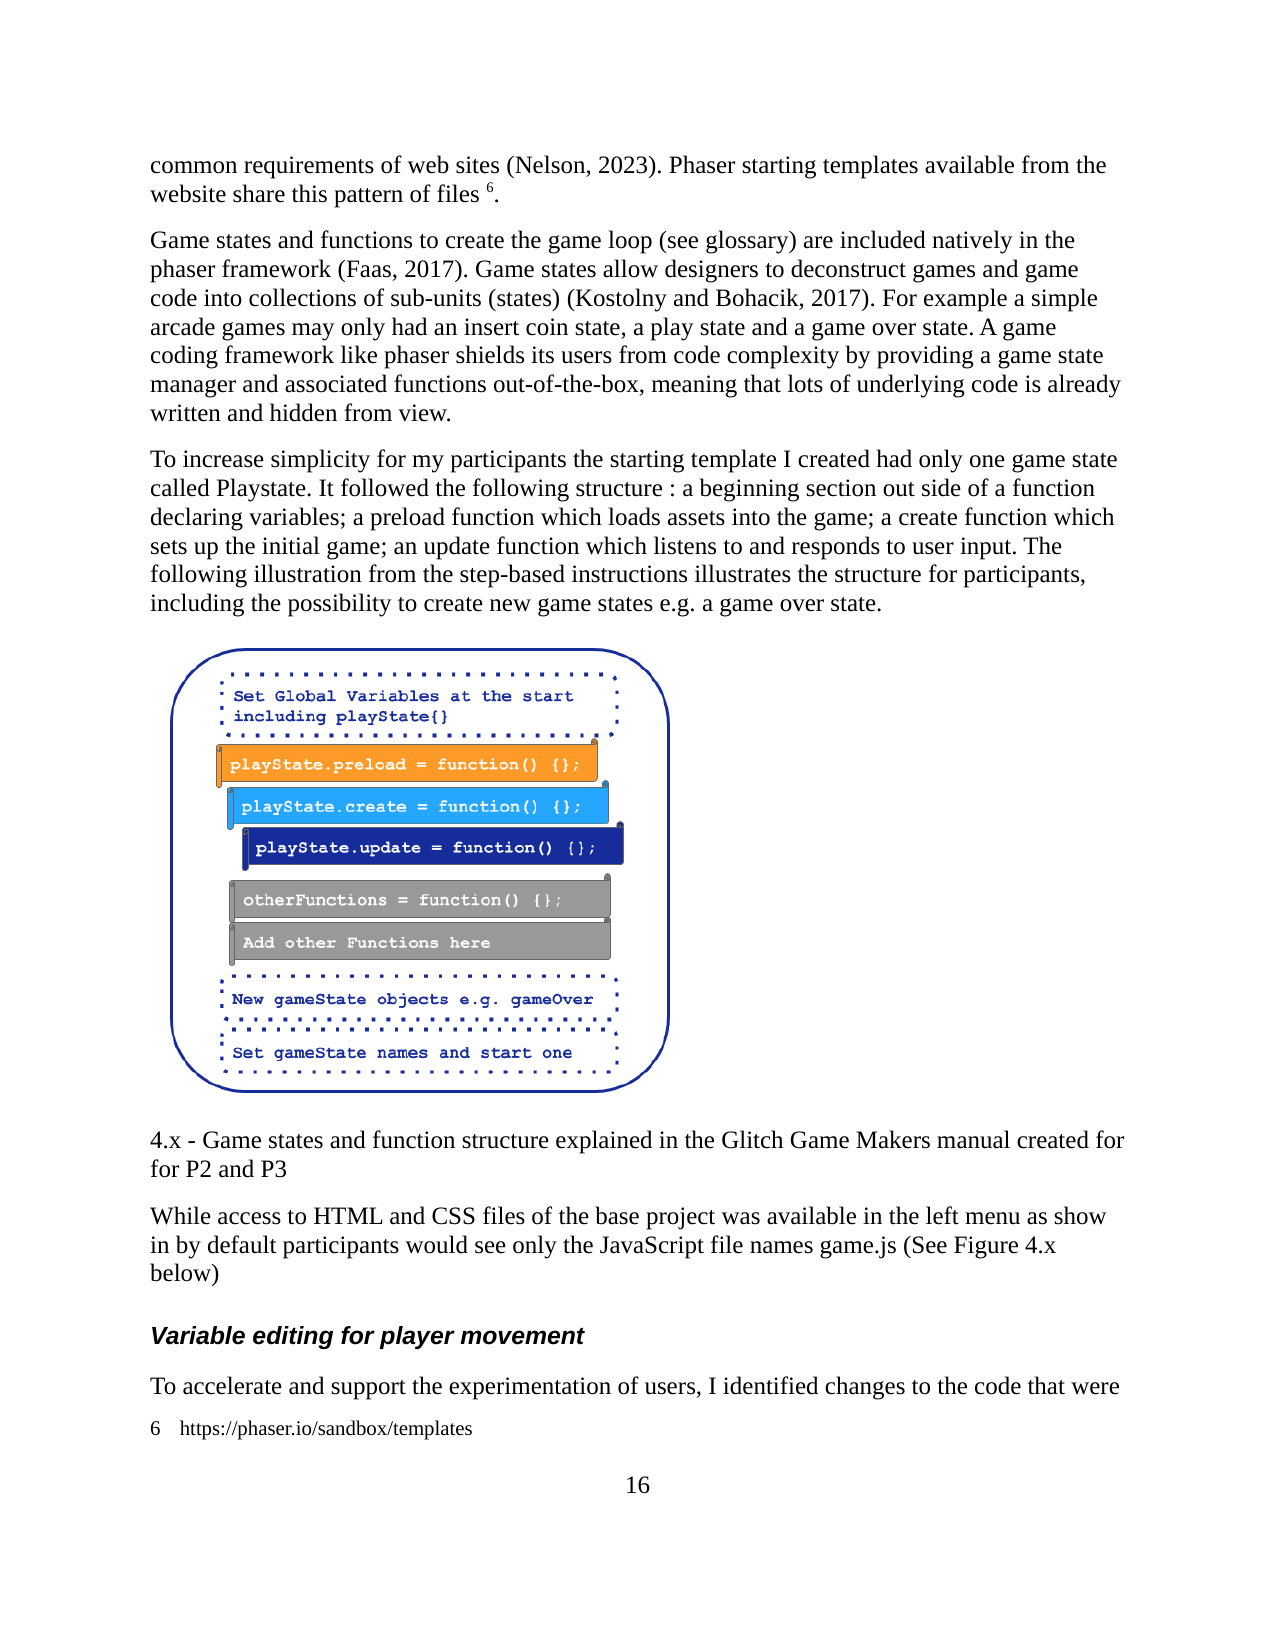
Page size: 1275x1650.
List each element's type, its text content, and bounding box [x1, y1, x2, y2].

text 4.x - Game states and function structure explained in the Glitch Game Makers manual created for for P2 and P3 [150, 1126, 1125, 1183]
text To accelerate and support the experimentation of users, I identified changes to the code that were [150, 1371, 1125, 1400]
text common requirements of web sites (Nelson, 2023). Phaser starting templates available from the website share this pattern of files . [150, 150, 1125, 207]
text While access to HTML and CSS files of the base project was available in the left menu as show in by default participants would see only the JavaScript file names game.js (See Figure 4.x below) [150, 1201, 1125, 1287]
picture [150, 635, 687, 1108]
subtitle Variable editing for player movement [150, 1321, 1125, 1350]
text https://phaser.io/sandbox/templates [150, 1416, 1125, 1440]
text To increase simplicity for my participants the starting template I created had only one game state called Playstate. It followed the following structure : a beginning section out side of a function declaring variables; a preload function which loads assets into the game; a create function which sets up the initial game; an update function which listens to and responds to user input. The following illustration from the step-based instructions illustrates the structure for participants, including the possibility to create new game states e.g. a game over state. [150, 444, 1125, 617]
text Game states and functions to create the game loop (see glossary) are included natively in the phaser framework (Faas, 2017). Game states allow designers to deconstruct games and game code into collections of sub-units (states) (Kostolny and Bohacik, 2017). For example a simple arcade games may only had an insert coin state, a play state and a game over state. A game coding framework like phaser shields its users from code complexity by providing a game state manager and associated functions out-of-the-box, meaning that lots of underlying code is already written and hidden from view. [150, 225, 1125, 427]
